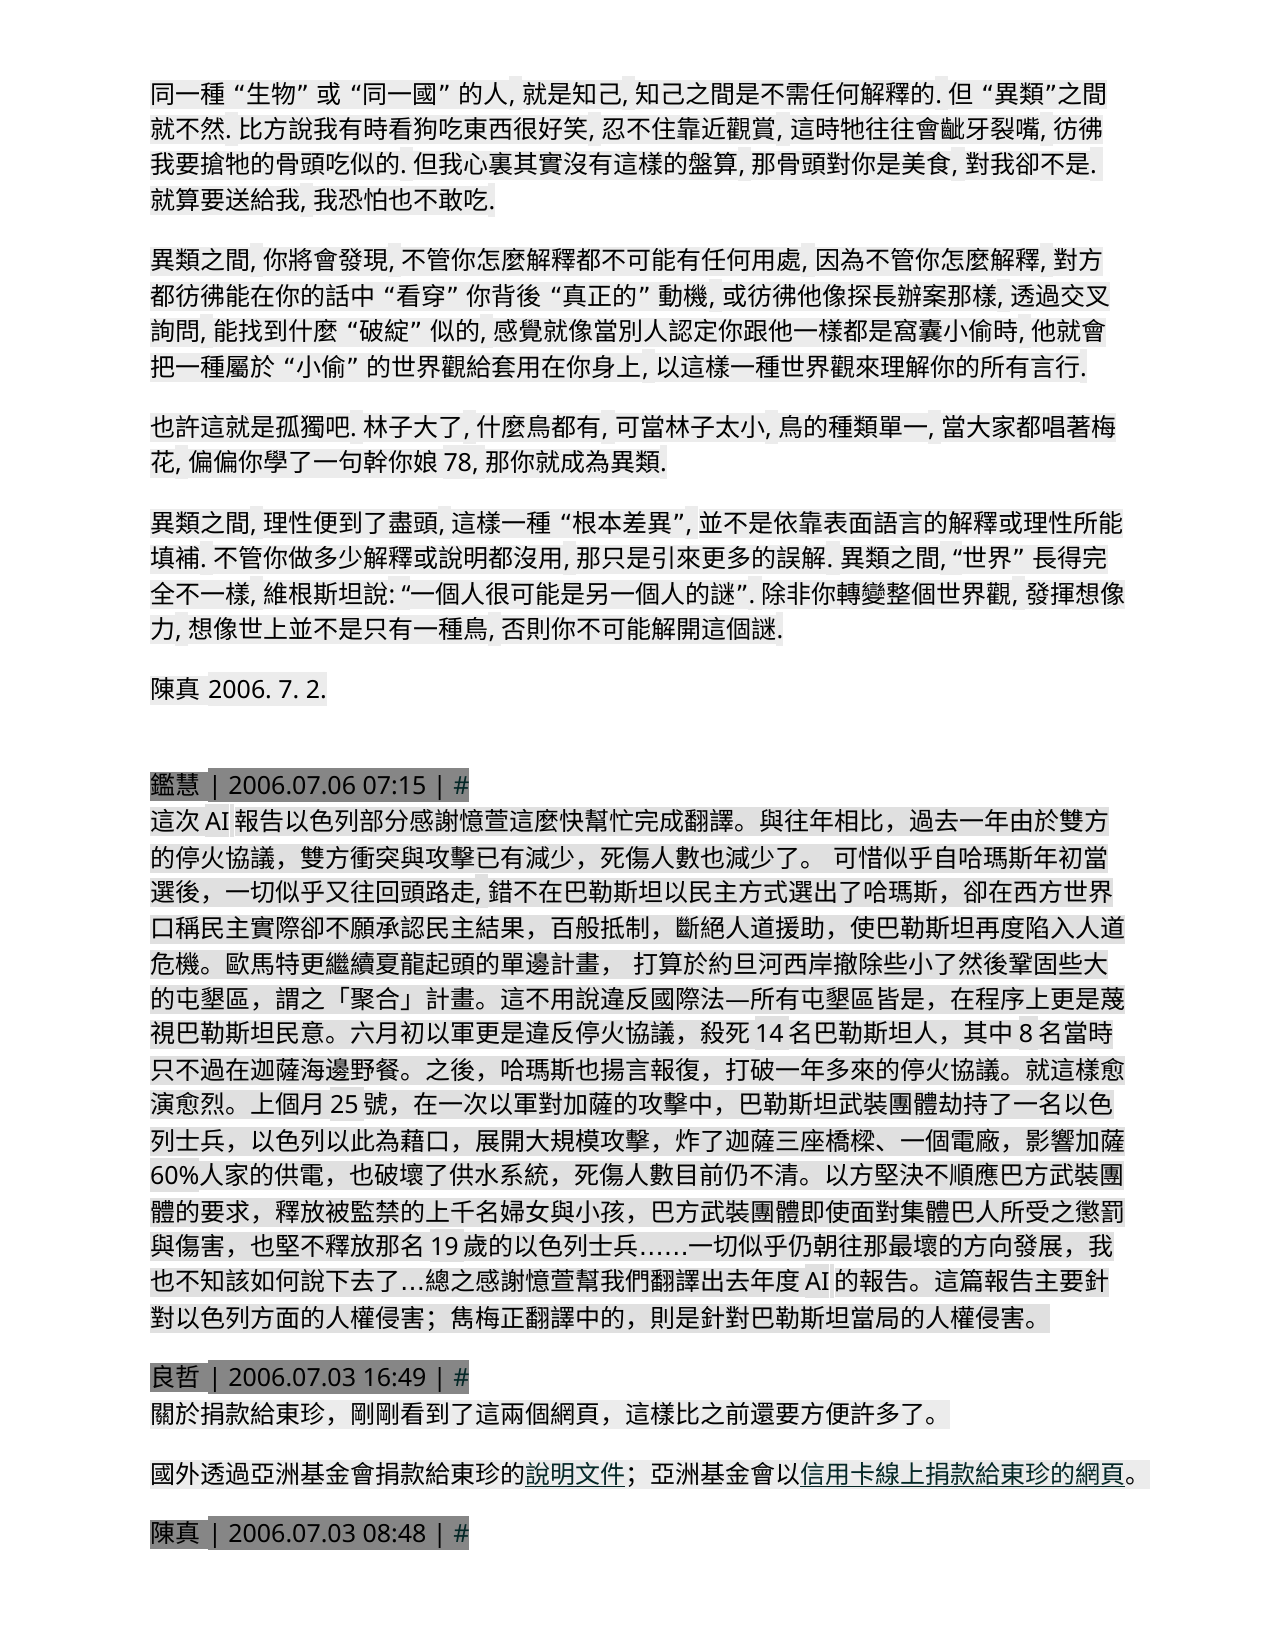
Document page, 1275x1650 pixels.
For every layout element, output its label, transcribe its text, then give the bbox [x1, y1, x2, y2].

text 陳真 | 2006.07.03 08:48 | # [150, 1514, 1125, 1550]
text 這次AI報告以色列部分感謝憶萱這麼快幫忙完成翻譯。與往年相比，過去一年由於雙方的停火協議，雙方衝突與攻擊已有減少，死傷人數也減少了。 可惜似乎自哈瑪斯年初當選後，一切似乎又往回頭路走, 錯不在巴勒斯坦以民主方式選出了哈瑪斯，卻在西方世界口稱民主實際卻不願承認民主結果，百般抵制，斷絕人道援助，使巴勒斯坦再度陷入人道危機。歐馬特更繼續夏龍起頭的單邊計畫， 打算於約旦河西岸撤除些小了然後鞏固些大的屯墾區，謂之「聚合」計畫。這不用說違反國際法—所有屯墾區皆是，在程序上更是蔑視巴勒斯坦民意。六月初以軍更是違反停火協議，殺死14名巴勒斯坦人，其中8名當時只不過在迦薩海邊野餐。之後，哈瑪斯也揚言報復，打破一年多來的停火協議。就這樣愈演愈烈。上個月25號，在一次以軍對加薩的攻擊中，巴勒斯坦武裝團體劫持了一名以色列士兵，以色列以此為藉口，展開大規模攻擊，炸了迦薩三座橋樑、一個電廠，影響加薩60%人家的供電，也破壞了供水系統，死傷人數目前仍不清。以方堅決不順應巴方武裝團體的要求，釋放被監禁的上千名婦女與小孩，巴方武裝團體即使面對集體巴人所受之懲罰與傷害，也堅不釋放那名19歲的以色列士兵……一切似乎仍朝往那最壞的方向發展，我也不知該如何說下去了…總之感謝憶萱幫我們翻譯出去年度AI的報告。這篇報告主要針對以色列方面的人權侵害；雋梅正翻譯中的，則是針對巴勒斯坦當局的人權侵害。 [150, 802, 1125, 1333]
text 鑑慧 | 2006.07.06 07:15 | # [150, 767, 1125, 802]
text 同一種 “生物” 或 “同一國” 的人, 就是知己, 知己之間是不需任何解釋的. 但 “異類”之間就不然. 比方說我有時看狗吃東西很好笑, 忍不住靠近觀賞, 這時牠往往會齜牙裂嘴, 彷彿我要搶牠的骨頭吃似的. 但我心裏其實沒有這樣的盤算, 那骨頭對你是美食, 對我卻不是. 就算要送給我, 我恐怕也不敢吃. [150, 75, 1125, 217]
text 陳真 2006. 7. 2. [150, 671, 1125, 742]
text 異類之間, 理性便到了盡頭, 這樣一種 “根本差異”, 並不是依靠表面語言的解釋或理性所能填補. 不管你做多少解釋或說明都沒用, 那只是引來更多的誤解. 異類之間, “世界” 長得完全不一樣, 維根斯坦說: “一個人很可能是另一個人的謎”. 除非你轉變整個世界觀, 發揮想像力, 想像世上並不是只有一種鳥, 否則你不可能解開這個謎. [150, 504, 1125, 646]
text 異類之間, 你將會發現, 不管你怎麼解釋都不可能有任何用處, 因為不管你怎麼解釋, 對方都彷彿能在你的話中 “看穿” 你背後 “真正的” 動機, 或彷彿他像探長辦案那樣, 透過交叉詢問, 能找到什麼 “破綻” 似的, 感覺就像當別人認定你跟他一樣都是窩囊小偷時, 他就會把一種屬於 “小偷” 的世界觀給套用在你身上, 以這樣一種世界觀來理解你的所有言行. [150, 242, 1125, 383]
text 良哲 | 2006.07.03 16:49 | # [150, 1358, 1125, 1394]
text 國外透過亞洲基金會捐款給東珍的說明文件；亞洲基金會以信用卡線上捐款給東珍的網頁。 [150, 1454, 1125, 1489]
text 關於捐款給東珍，剛剛看到了這兩個網頁，這樣比之前還要方便許多了。 [150, 1394, 1125, 1429]
text 也許這就是孤獨吧. 林子大了, 什麼鳥都有, 可當林子太小, 鳥的種類單一, 當大家都唱著梅花, 偏偏你學了一句幹你娘78, 那你就成為異類. [150, 408, 1125, 479]
